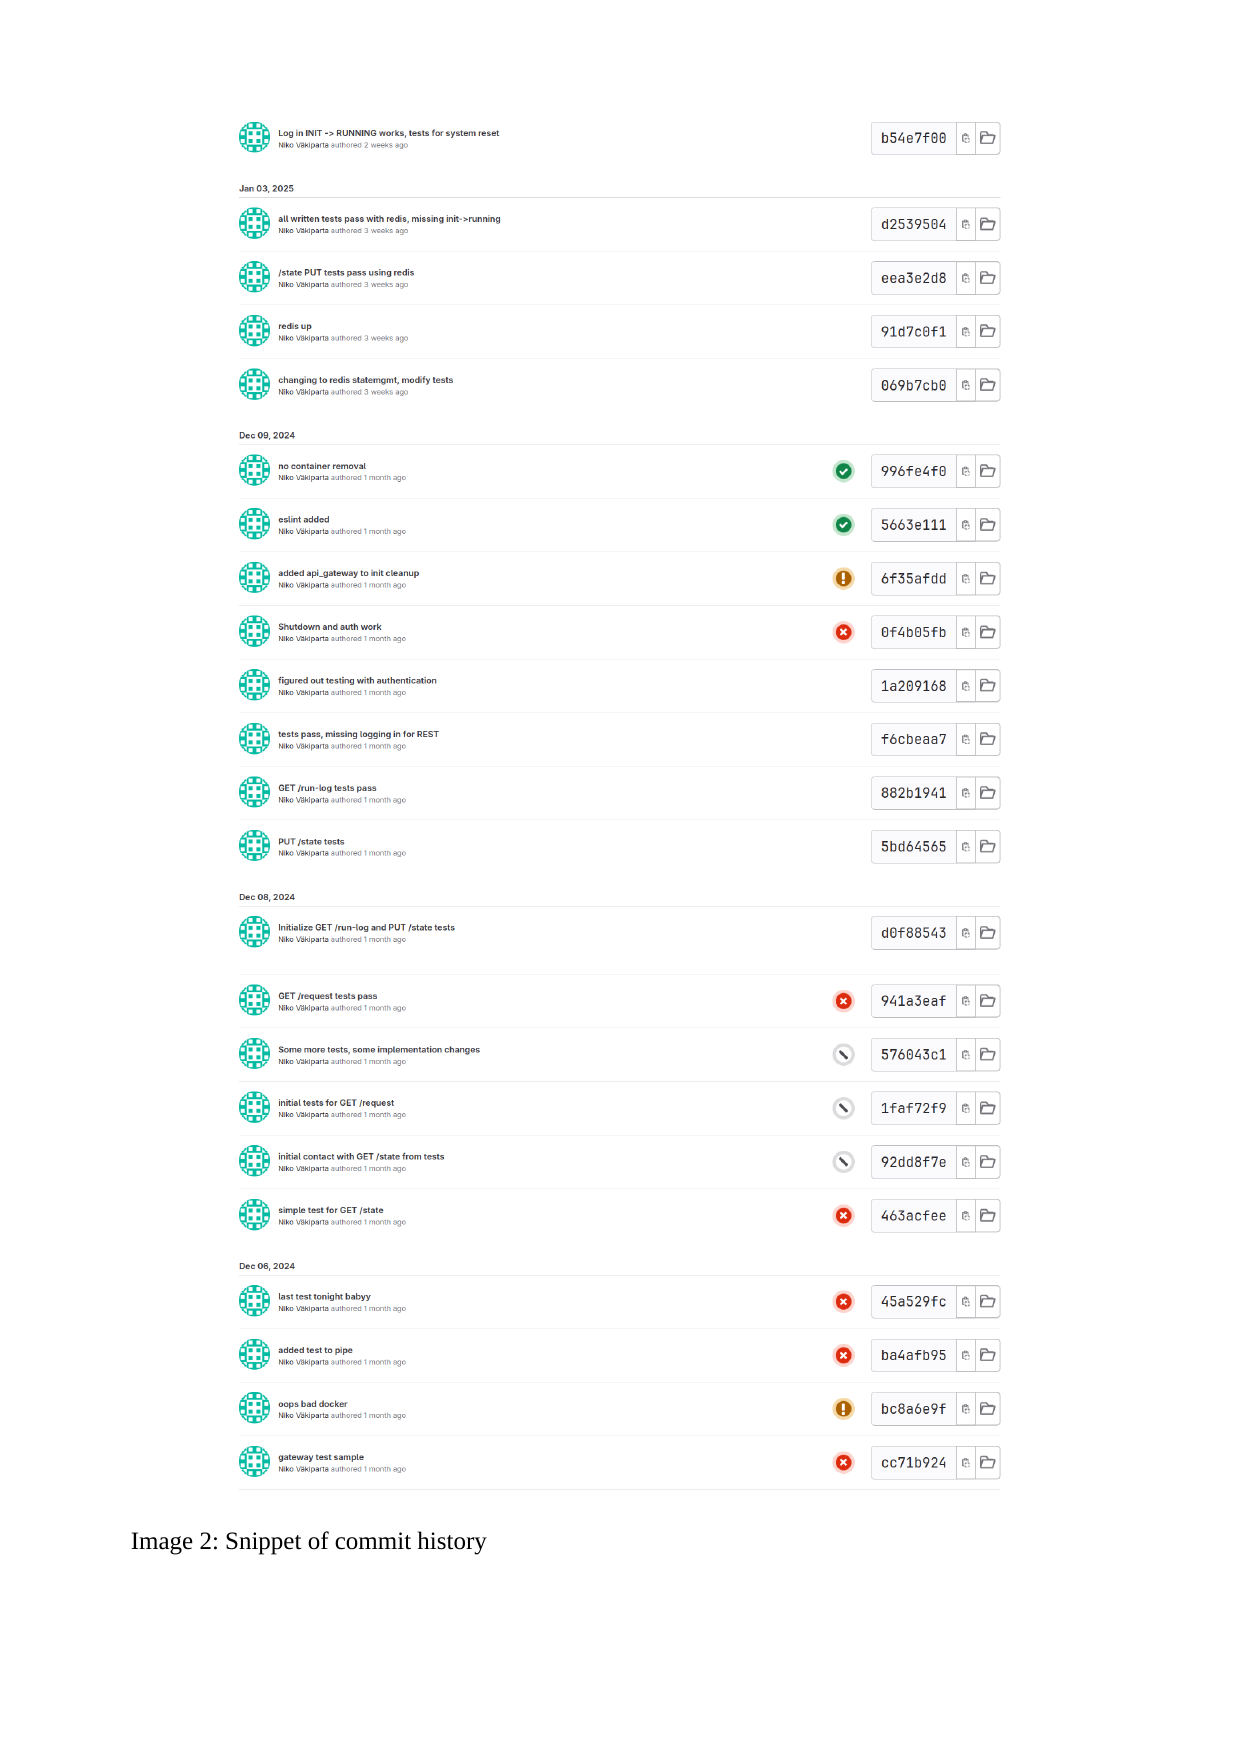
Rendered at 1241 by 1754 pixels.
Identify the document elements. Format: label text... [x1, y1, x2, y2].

picture [230, 118, 1010, 1497]
text Image 2: Snippet of commit history [118, 1525, 1122, 1555]
